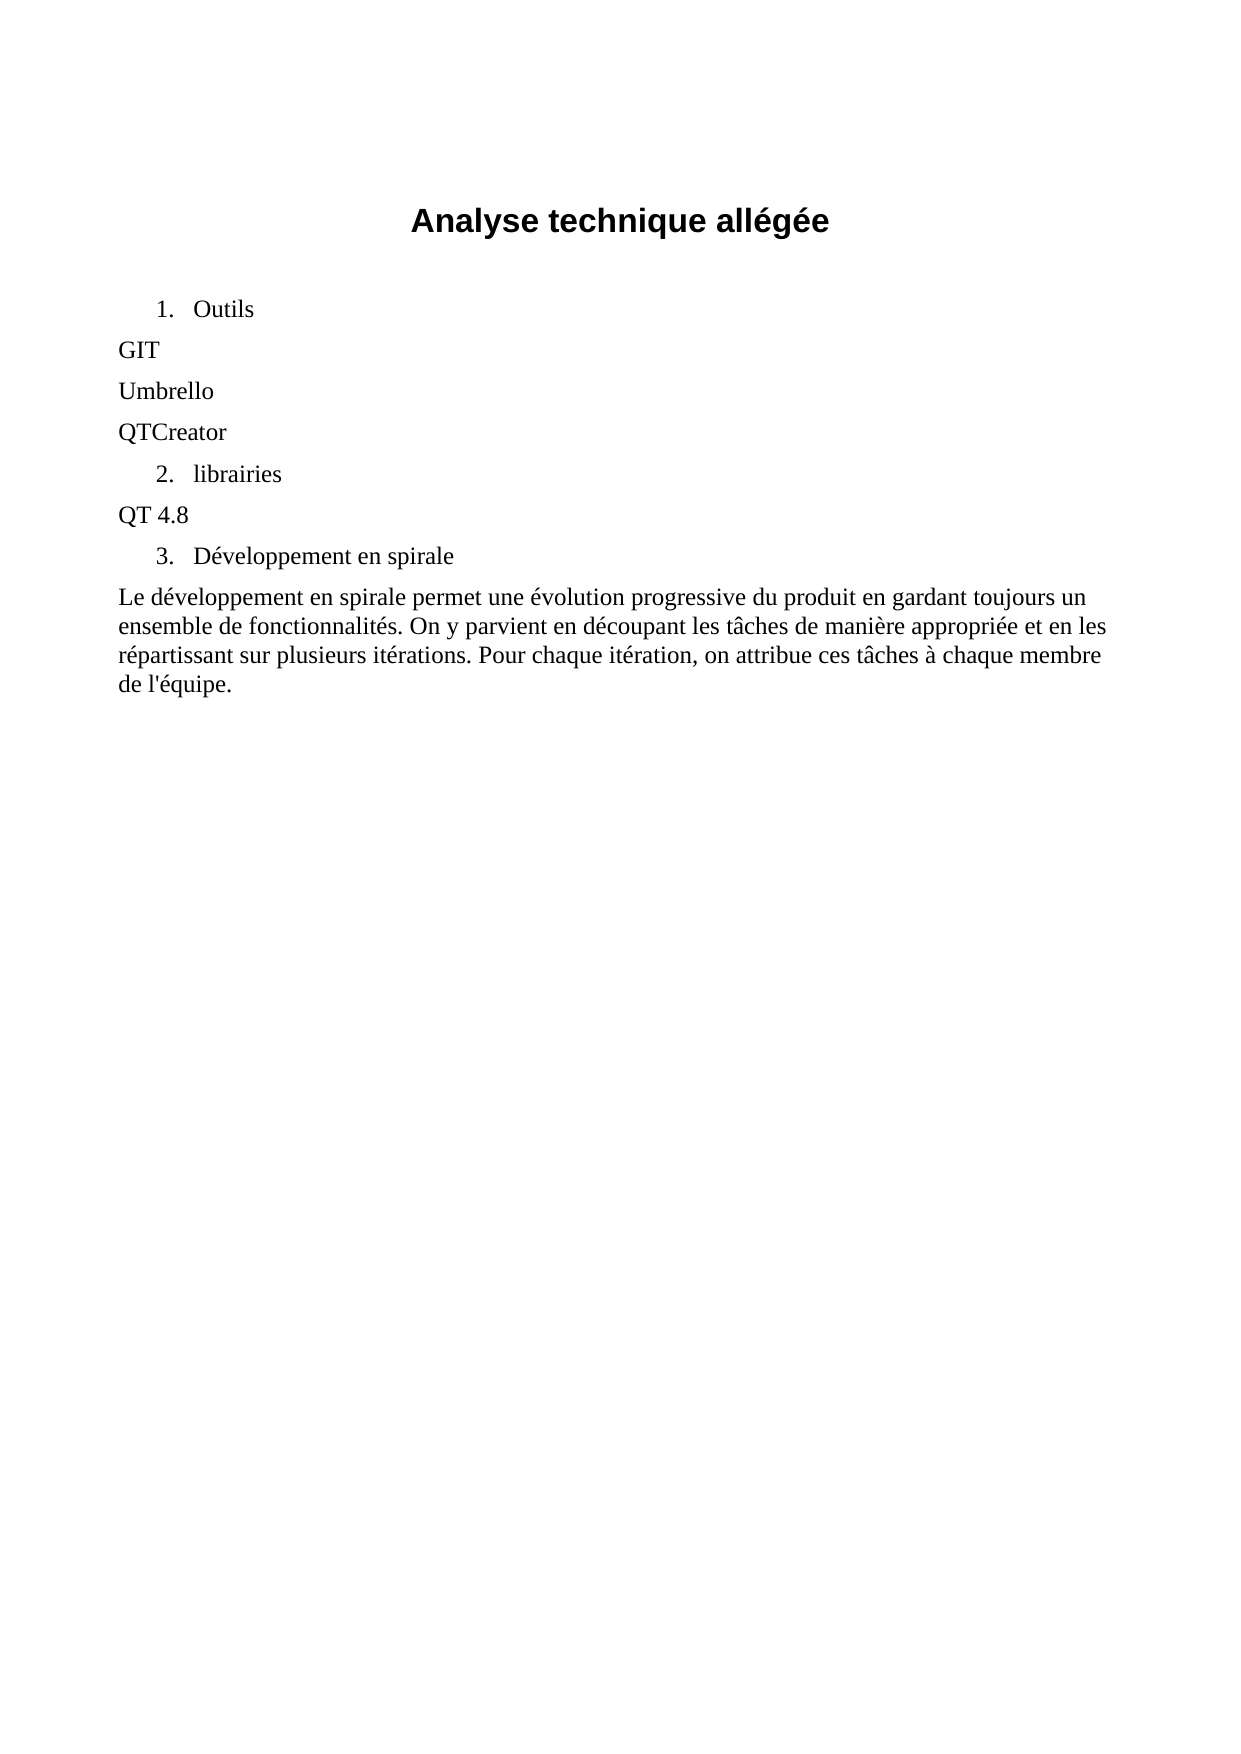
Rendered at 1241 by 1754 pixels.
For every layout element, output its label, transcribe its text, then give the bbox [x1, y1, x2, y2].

subtitle Analyse technique allégée [118, 201, 1122, 240]
text QT 4.8 [118, 500, 1122, 529]
list Développement en spirale [156, 541, 1122, 570]
text QTCreator [118, 417, 1122, 446]
list Outils [156, 294, 1122, 322]
text GIT [118, 335, 1122, 364]
text Le développement en spirale permet une évolution progressive du produit en gardant toujours un ensemble de fonctionnalités. On y parvient en découpant les tâches de manière appropriée et en les répartissant sur plusieurs itérations. Pour chaque itération, on attribue ces tâches à chaque membre de l'équipe. [118, 582, 1122, 697]
list librairies [156, 459, 1122, 487]
text Umbrello [118, 376, 1122, 405]
